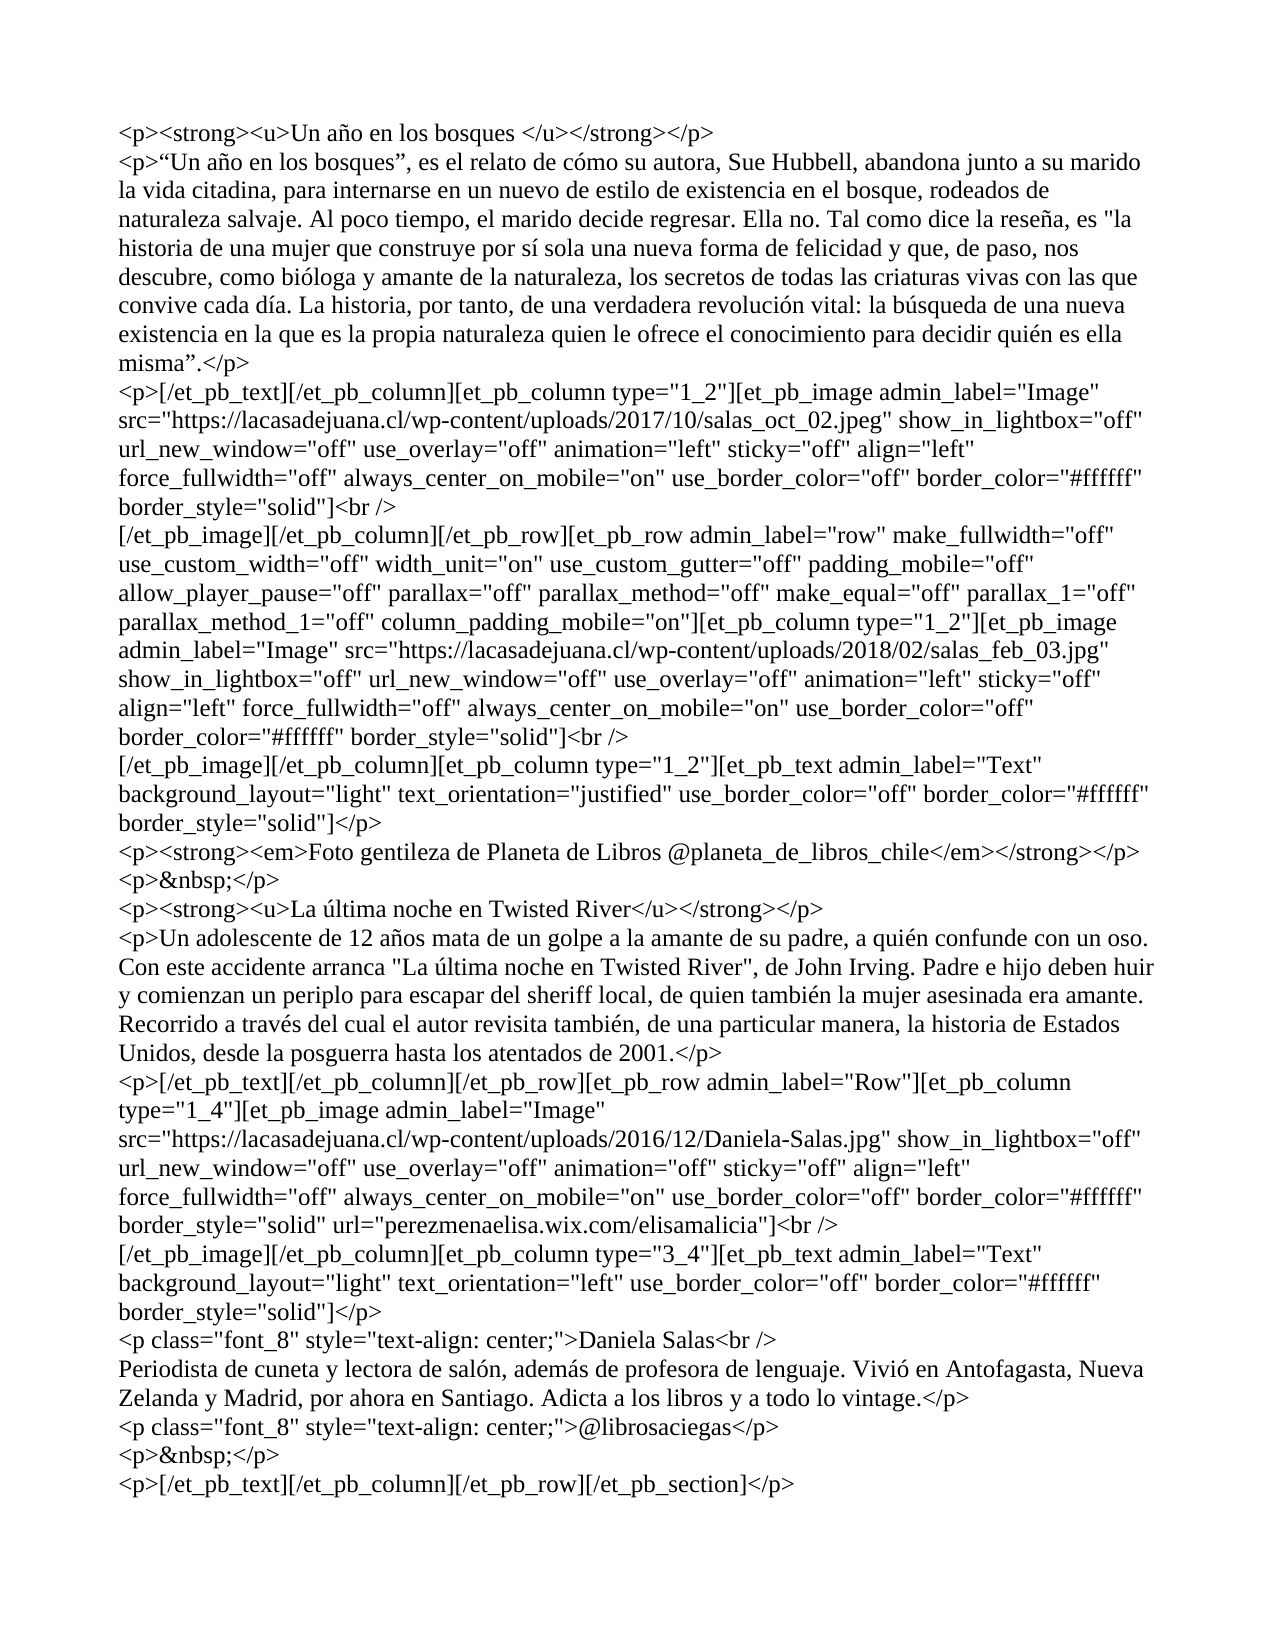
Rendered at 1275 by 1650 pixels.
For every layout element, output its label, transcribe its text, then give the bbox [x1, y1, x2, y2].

text <p class="font_8" style="text-align: center;">@librosaciegas</p> [118, 1412, 1157, 1441]
text <p>“Un año en los bosques”, es el relato de cómo su autora, Sue Hubbell, abandona junto a su marido la vida citadina, para internarse en un nuevo de estilo de existencia en el bosque, rodeados de naturaleza salvaje. Al poco tiempo, el marido decide regresar. Ella no. Tal como dice la reseña, es "la historia de una mujer que construye por sí sola una nueva forma de felicidad y que, de paso, nos descubre, como bióloga y amante de la naturaleza, los secretos de todas las criaturas vivas con las que convive cada día. La historia, por tanto, de una verdadera revolución vital: la búsqueda de una nueva existencia en la que es la propia naturaleza quien le ofrece el conocimiento para decidir quién es ella misma”.</p> [118, 147, 1157, 377]
text <p>[/et_pb_text][/et_pb_column][et_pb_column type="1_2"][et_pb_image admin_label="Image" src="https://lacasadejuana.cl/wp-content/uploads/2017/10/salas_oct_02.jpeg" show_in_lightbox="off" url_new_window="off" use_overlay="off" animation="left" sticky="off" align="left" force_fullwidth="off" always_center_on_mobile="on" use_border_color="off" border_color="#ffffff" border_style="solid"]<br /> [118, 377, 1157, 521]
text <p>&nbsp;</p> [118, 866, 1157, 894]
text <p class="font_8" style="text-align: center;">Daniela Salas<br /> [118, 1326, 1157, 1354]
text Periodista de cuneta y lectora de salón, además de profesora de lenguaje. Vivió en Antofagasta, Nueva Zelanda y Madrid, por ahora en Santiago. Adicta a los libros y a todo lo vintage.</p> [118, 1354, 1157, 1412]
text <p><strong><u>Un año en los bosques </u></strong></p> [118, 118, 1157, 147]
text <p><strong><em>Foto gentileza de Planeta de Libros @planeta_de_libros_chile</em></strong></p> [118, 837, 1157, 866]
text <p><strong><u>La última noche en Twisted River</u></strong></p> [118, 894, 1157, 923]
text <p>[/et_pb_text][/et_pb_column][/et_pb_row][et_pb_row admin_label="Row"][et_pb_column type="1_4"][et_pb_image admin_label="Image" src="https://lacasadejuana.cl/wp-content/uploads/2016/12/Daniela-Salas.jpg" show_in_lightbox="off" url_new_window="off" use_overlay="off" animation="off" sticky="off" align="left" force_fullwidth="off" always_center_on_mobile="on" use_border_color="off" border_color="#ffffff" border_style="solid" url="perezmenaelisa.wix.com/elisamalicia"]<br /> [118, 1067, 1157, 1239]
text [/et_pb_image][/et_pb_column][et_pb_column type="3_4"][et_pb_text admin_label="Text" background_layout="light" text_orientation="left" use_border_color="off" border_color="#ffffff" border_style="solid"]</p> [118, 1239, 1157, 1326]
text <p>Un adolescente de 12 años mata de un golpe a la amante de su padre, a quién confunde con un oso. Con este accidente arranca "La última noche en Twisted River", de John Irving. Padre e hijo deben huir y comienzan un periplo para escapar del sheriff local, de quien también la mujer asesinada era amante. Recorrido a través del cual el autor revisita también, de una particular manera, la historia de Estados Unidos, desde la posguerra hasta los atentados de 2001.</p> [118, 923, 1157, 1067]
text [/et_pb_image][/et_pb_column][et_pb_column type="1_2"][et_pb_text admin_label="Text" background_layout="light" text_orientation="justified" use_border_color="off" border_color="#ffffff" border_style="solid"]</p> [118, 751, 1157, 837]
text <p>[/et_pb_text][/et_pb_column][/et_pb_row][/et_pb_section]</p> [118, 1469, 1157, 1498]
text <p>&nbsp;</p> [118, 1441, 1157, 1469]
text [/et_pb_image][/et_pb_column][/et_pb_row][et_pb_row admin_label="row" make_fullwidth="off" use_custom_width="off" width_unit="on" use_custom_gutter="off" padding_mobile="off" allow_player_pause="off" parallax="off" parallax_method="off" make_equal="off" parallax_1="off" parallax_method_1="off" column_padding_mobile="on"][et_pb_column type="1_2"][et_pb_image admin_label="Image" src="https://lacasadejuana.cl/wp-content/uploads/2018/02/salas_feb_03.jpg" show_in_lightbox="off" url_new_window="off" use_overlay="off" animation="left" sticky="off" align="left" force_fullwidth="off" always_center_on_mobile="on" use_border_color="off" border_color="#ffffff" border_style="solid"]<br /> [118, 521, 1157, 751]
